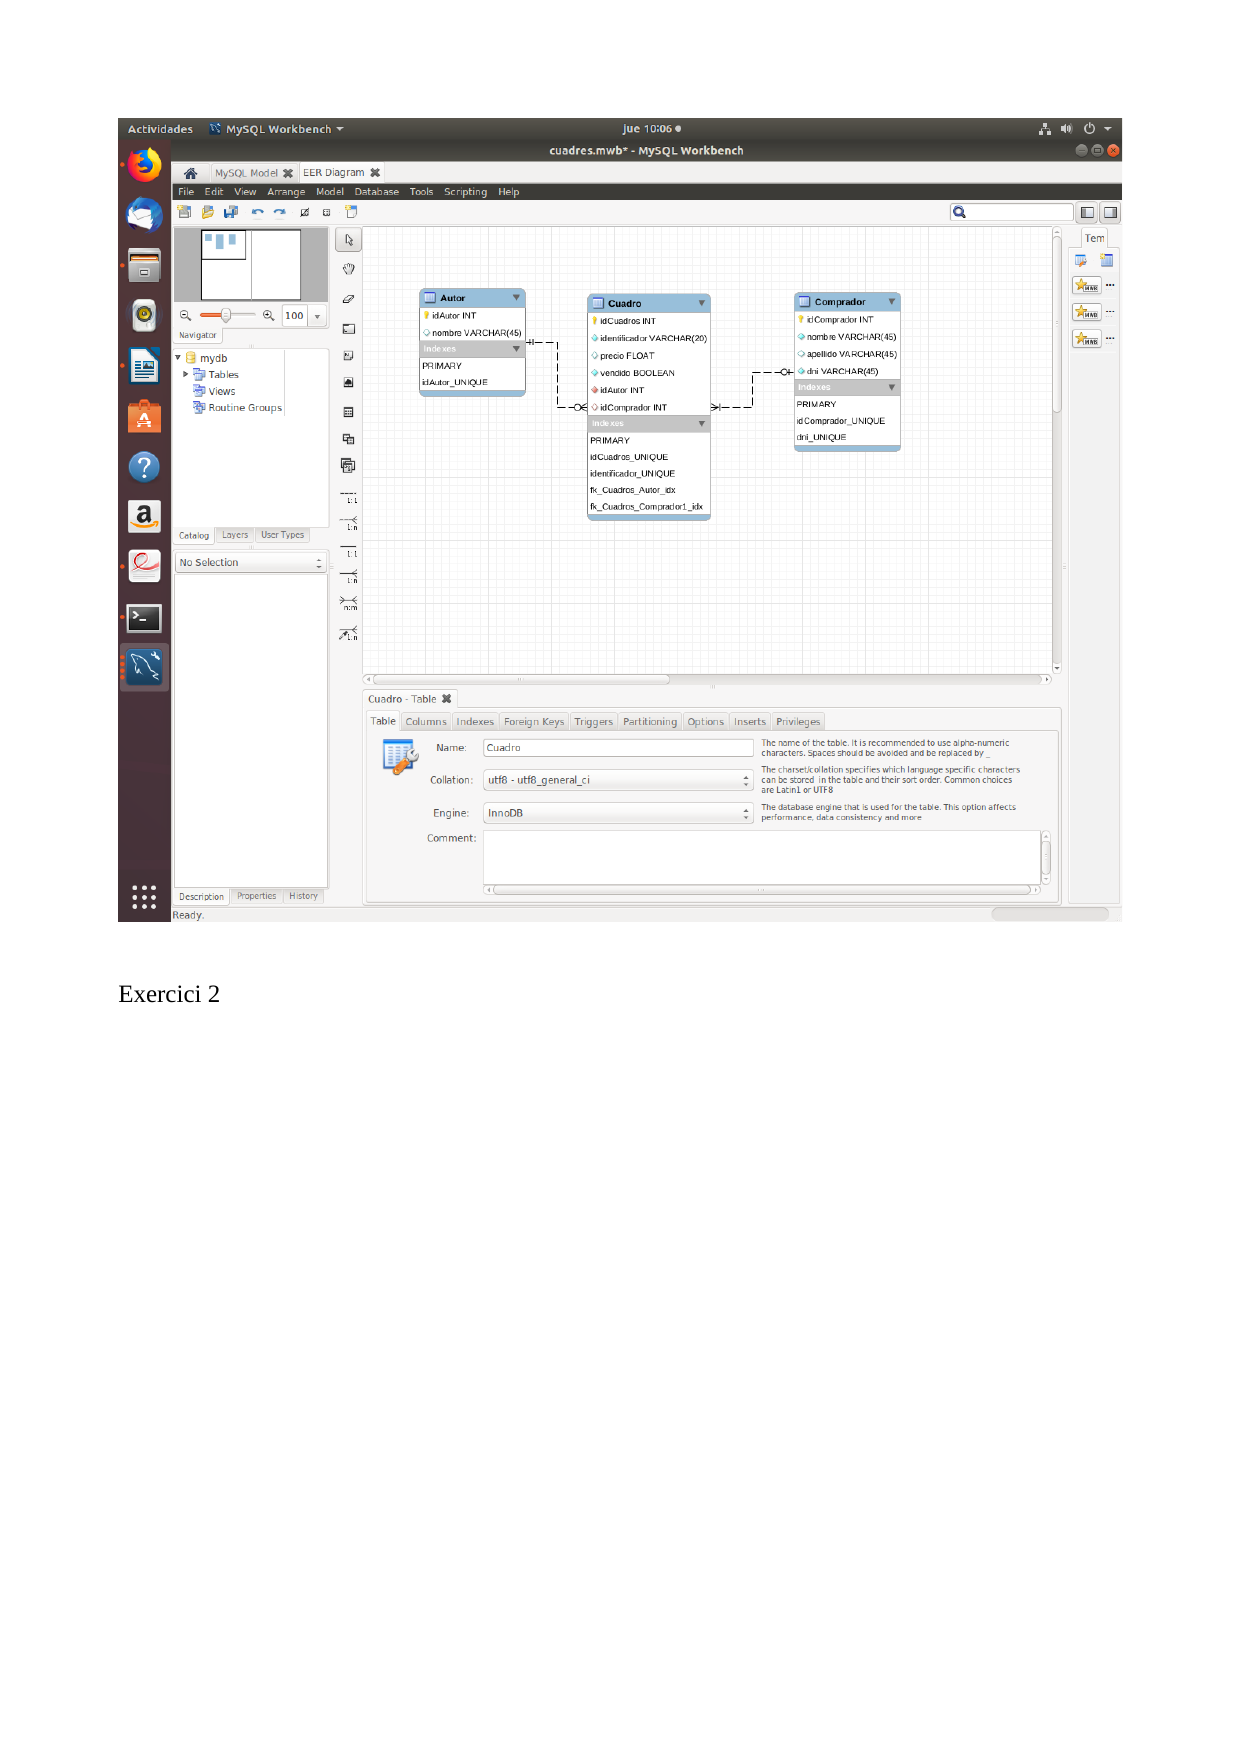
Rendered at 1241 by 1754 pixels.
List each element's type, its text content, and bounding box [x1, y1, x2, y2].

text Exercici 2 [118, 979, 1122, 1007]
picture [118, 118, 1123, 922]
